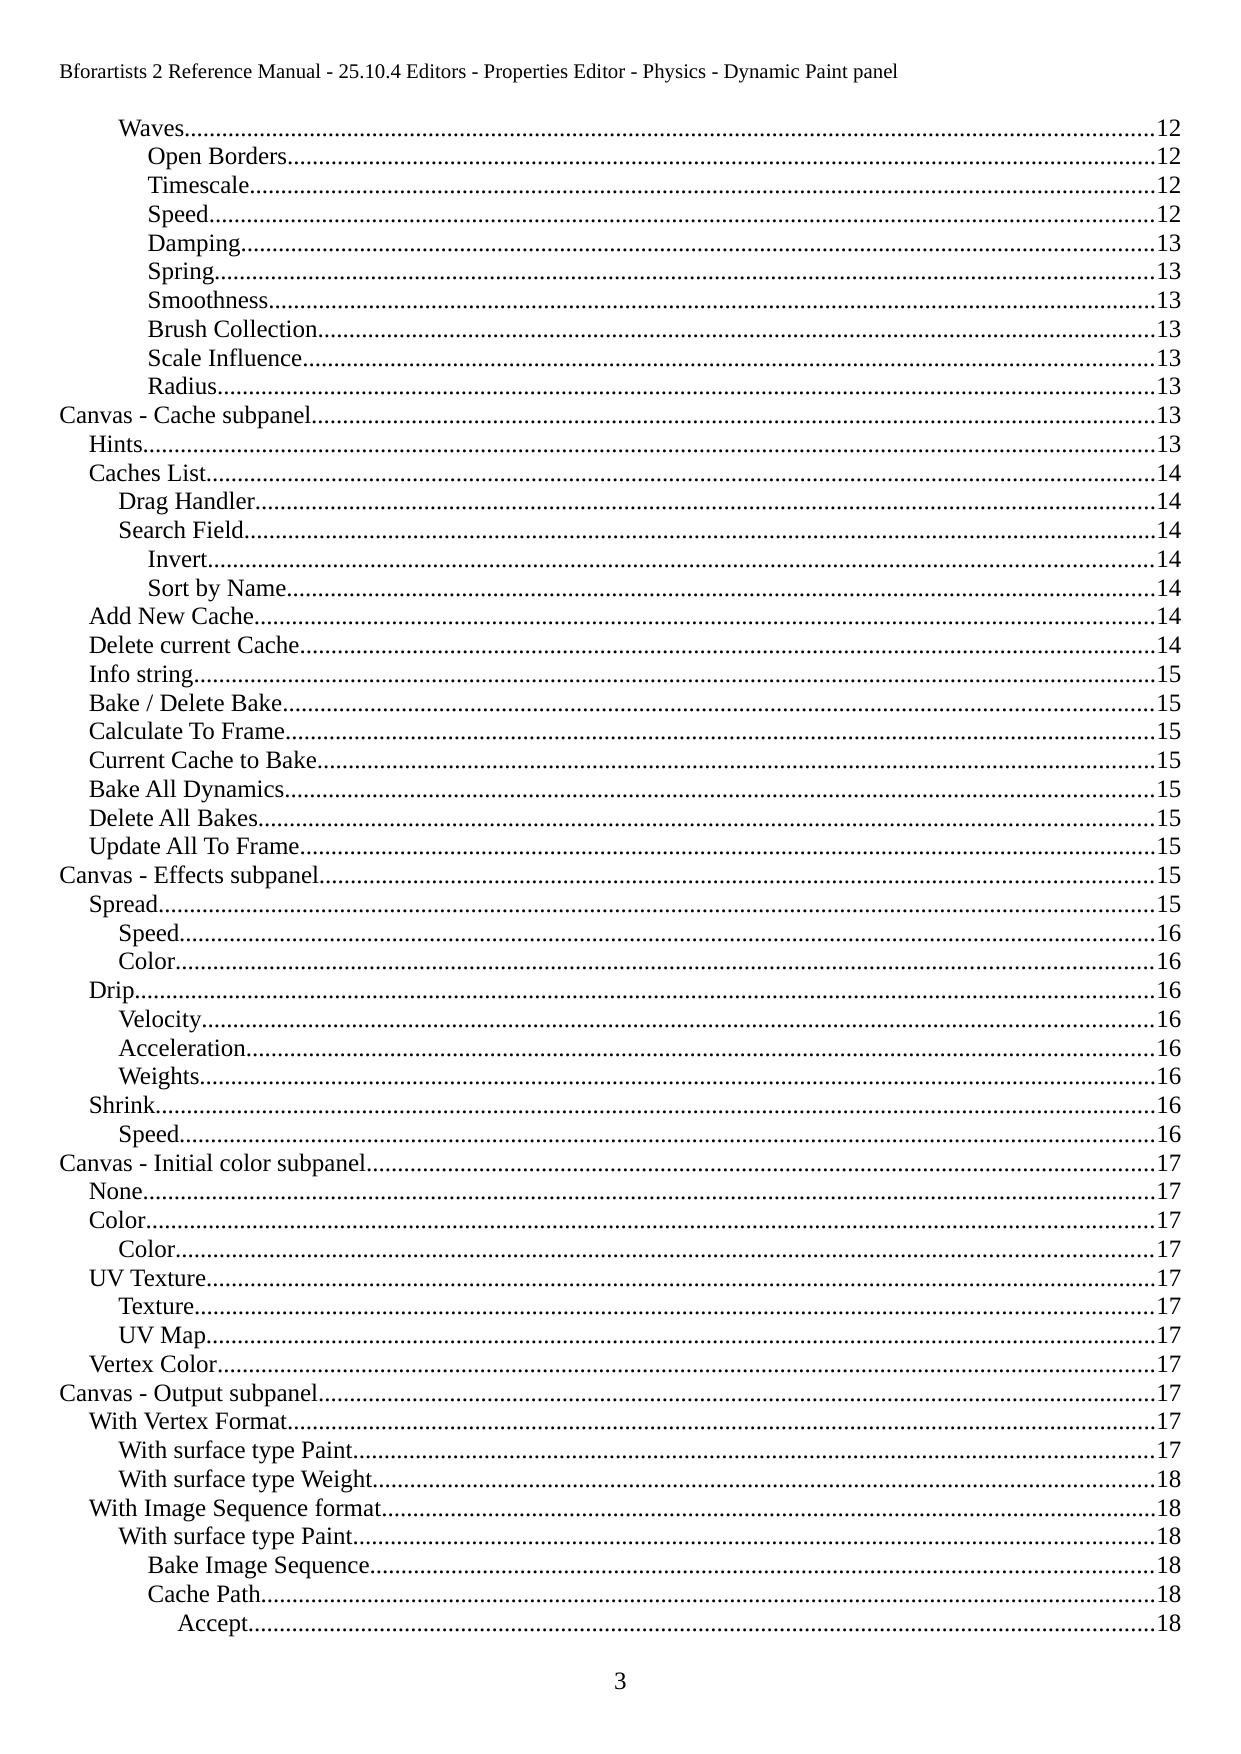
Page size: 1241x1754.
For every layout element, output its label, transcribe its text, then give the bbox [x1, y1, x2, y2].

text Drag Handler 14 [118, 486, 1181, 515]
text Speed 16 [118, 1119, 1181, 1148]
text Search Field 14 [118, 515, 1181, 544]
text Color 17 [88, 1205, 1181, 1234]
text Cache Path 18 [147, 1579, 1181, 1608]
text Update All To Frame 15 [88, 831, 1181, 860]
text Smoothness 13 [147, 285, 1181, 314]
text UV Map 17 [118, 1320, 1181, 1349]
text Current Cache to Bake 15 [88, 745, 1181, 774]
text Speed 12 [147, 199, 1181, 228]
text Calculate To Frame 15 [88, 716, 1181, 745]
text Accept 18 [177, 1608, 1181, 1636]
text Delete All Bakes 15 [88, 803, 1181, 831]
text Radius 13 [147, 371, 1181, 400]
text UV Texture 17 [88, 1263, 1181, 1291]
text Canvas - Effects subpanel 15 [59, 860, 1181, 889]
text Info string 15 [88, 659, 1181, 688]
text Canvas - Output subpanel 17 [59, 1378, 1181, 1406]
text Texture 17 [118, 1291, 1181, 1320]
text Velocity 16 [118, 1004, 1181, 1033]
text Spread 15 [88, 889, 1181, 918]
text Vertex Color 17 [88, 1349, 1181, 1378]
text Color 16 [118, 946, 1181, 975]
text Timescale 12 [147, 170, 1181, 199]
text With surface type Weight 18 [118, 1464, 1181, 1493]
text Bake / Delete Bake 15 [88, 688, 1181, 716]
text Hints 13 [88, 429, 1181, 458]
text Sort by Name 14 [147, 573, 1181, 601]
text Drip 16 [88, 975, 1181, 1004]
text With surface type Paint 18 [118, 1521, 1181, 1550]
text Waves 12 [118, 113, 1181, 141]
text Delete current Cache 14 [88, 630, 1181, 659]
text Open Borders 12 [147, 141, 1181, 170]
text Scale Influence 13 [147, 343, 1181, 371]
text Bake All Dynamics 15 [88, 774, 1181, 803]
text Invert 14 [147, 544, 1181, 573]
text Canvas - Initial color subpanel 17 [59, 1148, 1181, 1176]
text Color 17 [118, 1234, 1181, 1263]
text Spring 13 [147, 256, 1181, 285]
text None 17 [88, 1176, 1181, 1205]
text Acceleration 16 [118, 1033, 1181, 1061]
text With Vertex Format 17 [88, 1406, 1181, 1435]
text With surface type Paint 17 [118, 1435, 1181, 1464]
text Brush Collection 13 [147, 314, 1181, 343]
text With Image Sequence format 18 [88, 1493, 1181, 1521]
text Speed 16 [118, 918, 1181, 946]
text Weights 16 [118, 1061, 1181, 1090]
text Add New Cache 14 [88, 601, 1181, 630]
text Canvas - Cache subpanel 13 [59, 400, 1181, 429]
text Shrink 16 [88, 1090, 1181, 1119]
text Damping 13 [147, 228, 1181, 256]
text Bake Image Sequence 18 [147, 1550, 1181, 1579]
text Caches List 14 [88, 458, 1181, 486]
